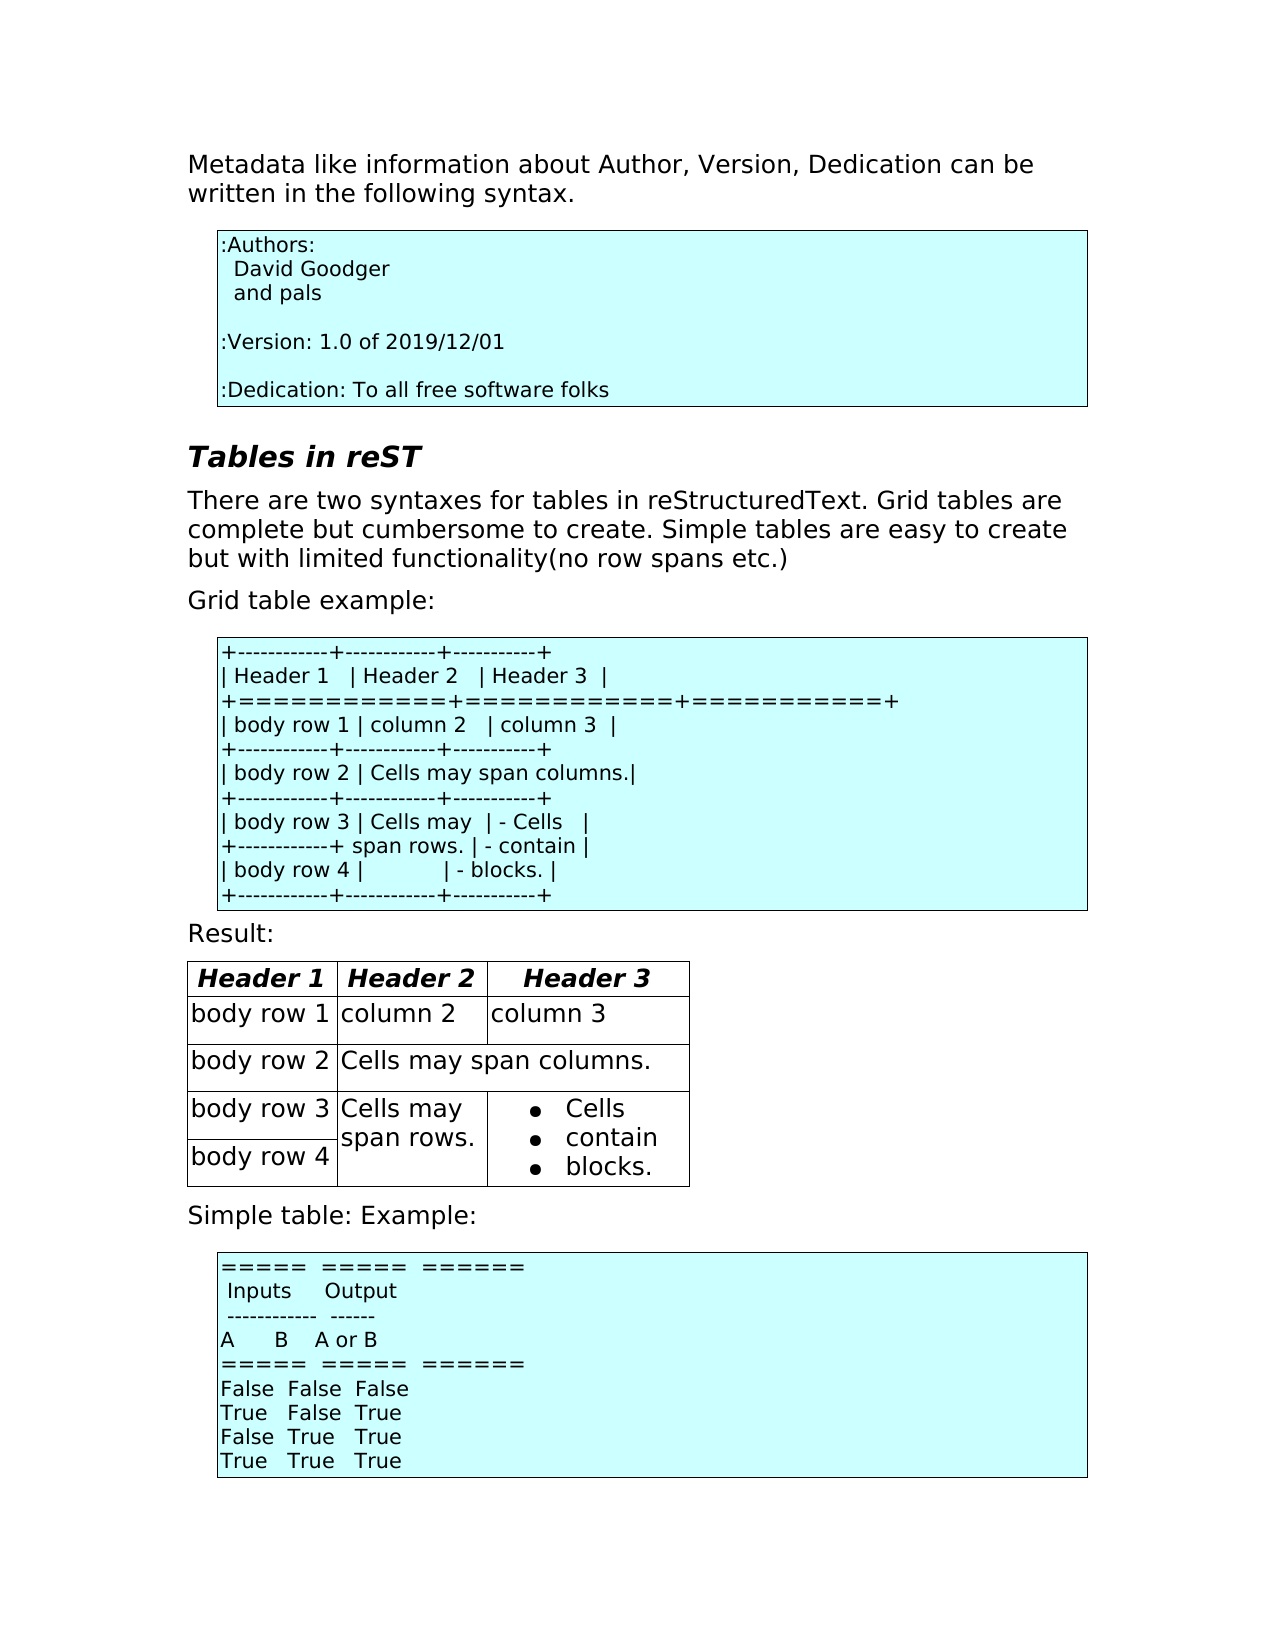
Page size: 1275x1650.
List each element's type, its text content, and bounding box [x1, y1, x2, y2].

text Metadata like information about Author, Version, Dedication can be written in the following syntax. [187, 150, 1087, 208]
text :Authors: David Goodger and pals :Version: 1.0 of 2019/12/01 :Dedication: To all free software folks [218, 231, 1087, 406]
table_cell body row 4 [188, 1140, 337, 1186]
table_cell Cells may span columns. [338, 1045, 689, 1091]
text ===== ===== ====== Inputs Output ------------ ------ A B A or B ===== ===== ====== False False False True False True False True True True True True [218, 1253, 1087, 1477]
table_cell Cells may span rows. [338, 1092, 487, 1186]
text There are two syntaxes for tables in reStructuredText. Grid tables are complete but cumbersome to create. Simple tables are easy to create but with limited functionality(no row spans etc.) [187, 486, 1087, 574]
table_header Header 3 [488, 962, 689, 996]
table_cell Cells contain blocks. [488, 1092, 689, 1186]
table_cell body row 1 [188, 997, 337, 1043]
table_header Header 1 [188, 962, 337, 996]
text Grid table example: [187, 586, 1087, 616]
table_cell body row 3 [188, 1092, 337, 1139]
subtitle Tables in reST [187, 440, 1087, 474]
table_cell body row 2 [188, 1045, 337, 1091]
table_cell column 3 [488, 997, 689, 1043]
text Result: [187, 919, 1087, 948]
table_cell column 2 [338, 997, 487, 1043]
table_header Header 2 [338, 962, 487, 996]
text Simple table: Example: [187, 1201, 1087, 1231]
text +------------+------------+-----------+ | Header 1 | Header 2 | Header 3 | +============+============+===========+ | body row 1 | column 2 | column 3 | +------------+------------+-----------+ | body row 2 | Cells may span columns.| +------------+------------+-----------+ | body row 3 | Cells may | - Cells | +------------+ span rows. | - contain | | body row 4 | | - blocks. | +------------+------------+-----------+ [218, 638, 1087, 910]
